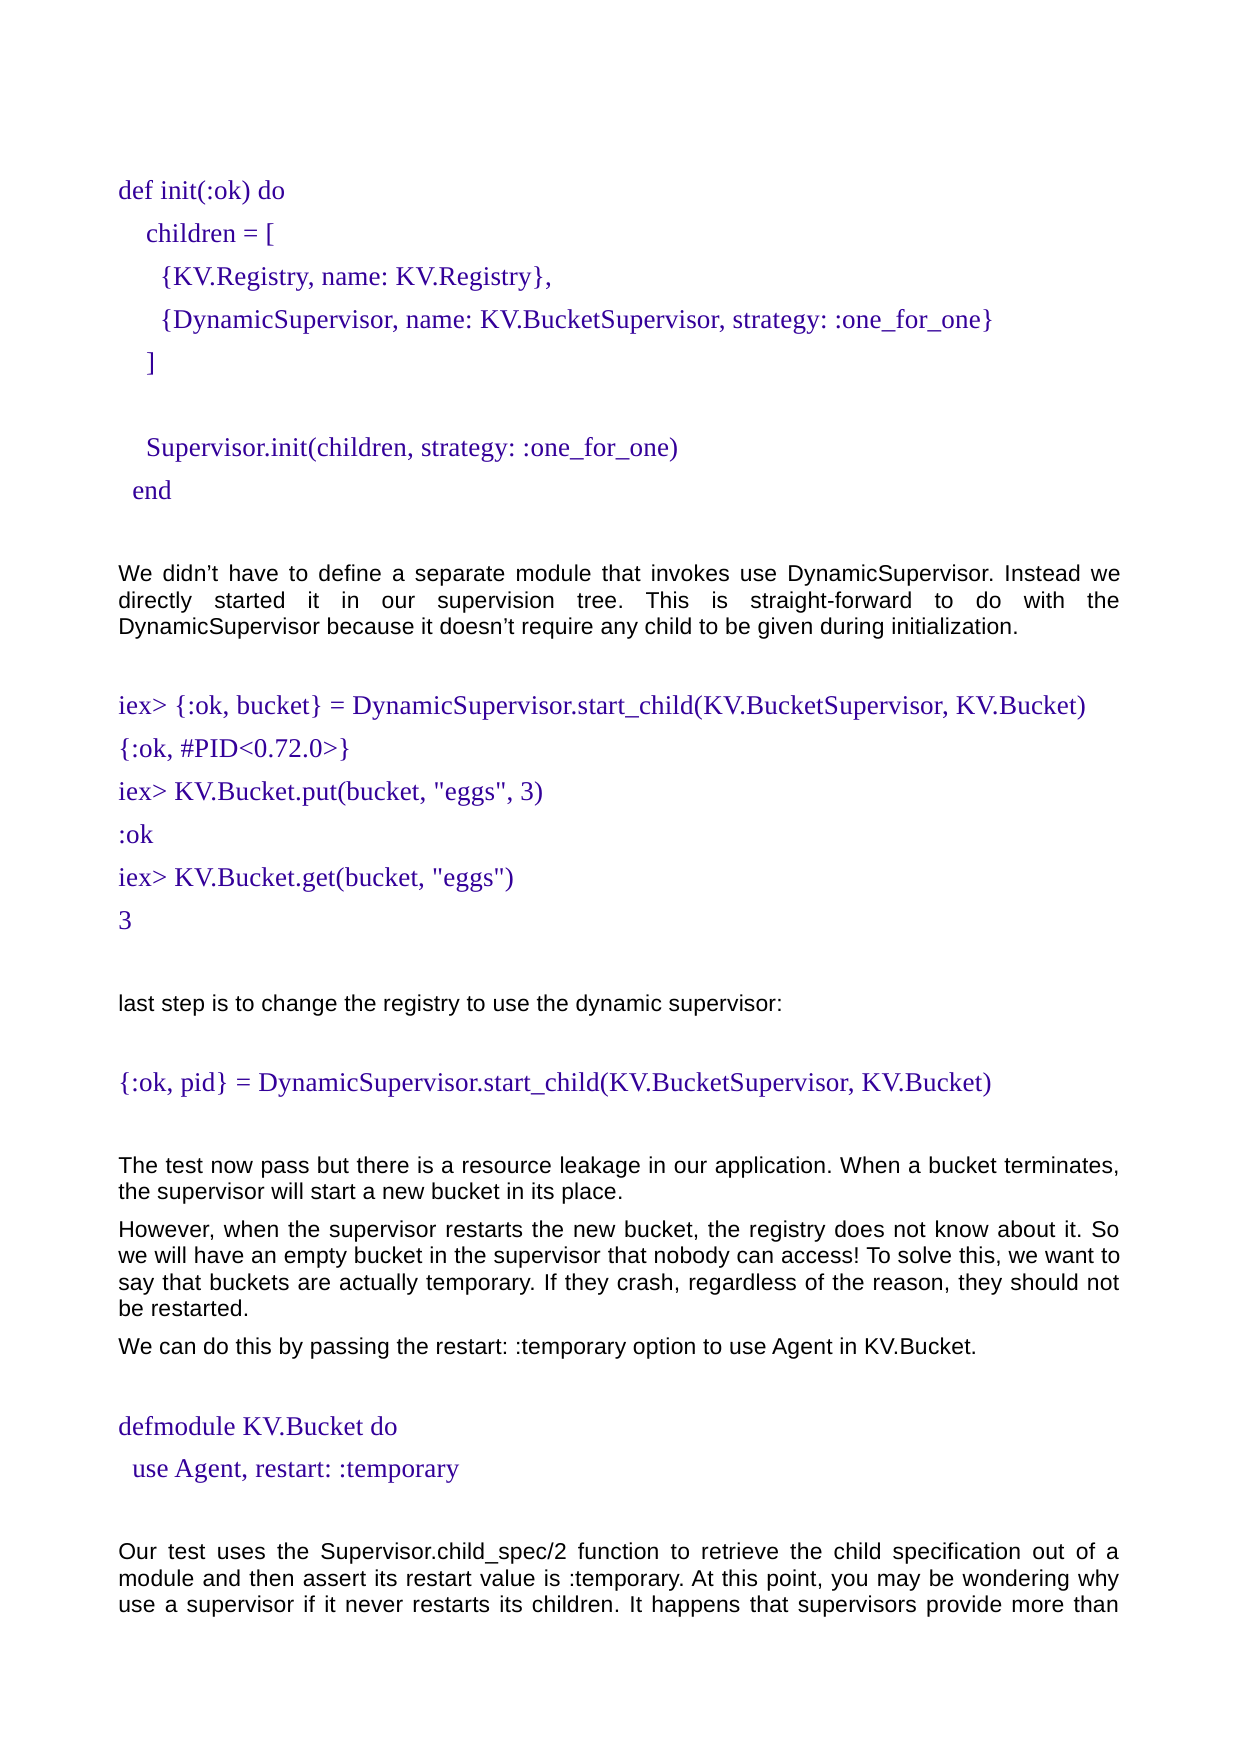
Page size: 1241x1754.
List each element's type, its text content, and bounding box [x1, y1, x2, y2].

text ] [118, 346, 1122, 377]
text defmodule KV.Bucket do [118, 1409, 1122, 1441]
text {:ok, #PID<0.72.0>} [118, 732, 1122, 763]
text :ok [118, 818, 1122, 849]
text def init(:ok) do [118, 174, 1122, 205]
text 3 [118, 904, 1122, 935]
text end [118, 474, 1122, 506]
text children = [ [118, 217, 1122, 248]
text iex> {:ok, bucket} = DynamicSupervisor.start_child(KV.BucketSupervisor, KV.Bucket) [118, 689, 1122, 720]
text Supervisor.init(children, strategy: :one_for_one) [118, 431, 1122, 463]
text {DynamicSupervisor, name: KV.BucketSupervisor, strategy: :one_for_one} [118, 303, 1122, 334]
text {KV.Registry, name: KV.Registry}, [118, 260, 1122, 291]
text {:ok, pid} = DynamicSupervisor.start_child(KV.BucketSupervisor, KV.Bucket) [118, 1066, 1122, 1097]
text We didn’t have to define a separate module that invokes use DynamicSupervisor. Instead we directly started it in our supervision tree. This is straight-forward to do with the DynamicSupervisor because it doesn’t require any child to be given during initialization. [118, 560, 1122, 639]
text Our test uses the Supervisor.child_spec/2 function to retrieve the child specification out of a module and then assert its restart value is :temporary. At this point, you may be wondering why use a supervisor if it never restarts its children. It happens that supervisors provide more than [118, 1538, 1122, 1617]
text However, when the supervisor restarts the new bucket, the registry does not know about it. So we will have an empty bucket in the supervisor that nobody can access! To solve this, we want to say that buckets are actually temporary. If they crash, regardless of the reason, they should not be restarted. [118, 1216, 1122, 1322]
text last step is to change the registry to use the dynamic supervisor: [118, 989, 1122, 1016]
text We can do this by passing the restart: :temporary option to use Agent in KV.Bucket. [118, 1333, 1122, 1360]
text iex> KV.Bucket.get(bucket, "eggs") [118, 861, 1122, 892]
text iex> KV.Bucket.put(bucket, "eggs", 3) [118, 775, 1122, 806]
text use Agent, restart: :temporary [118, 1452, 1122, 1484]
text The test now pass but there is a resource leakage in our application. When a bucket terminates, the supervisor will start a new bucket in its place. [118, 1152, 1122, 1204]
